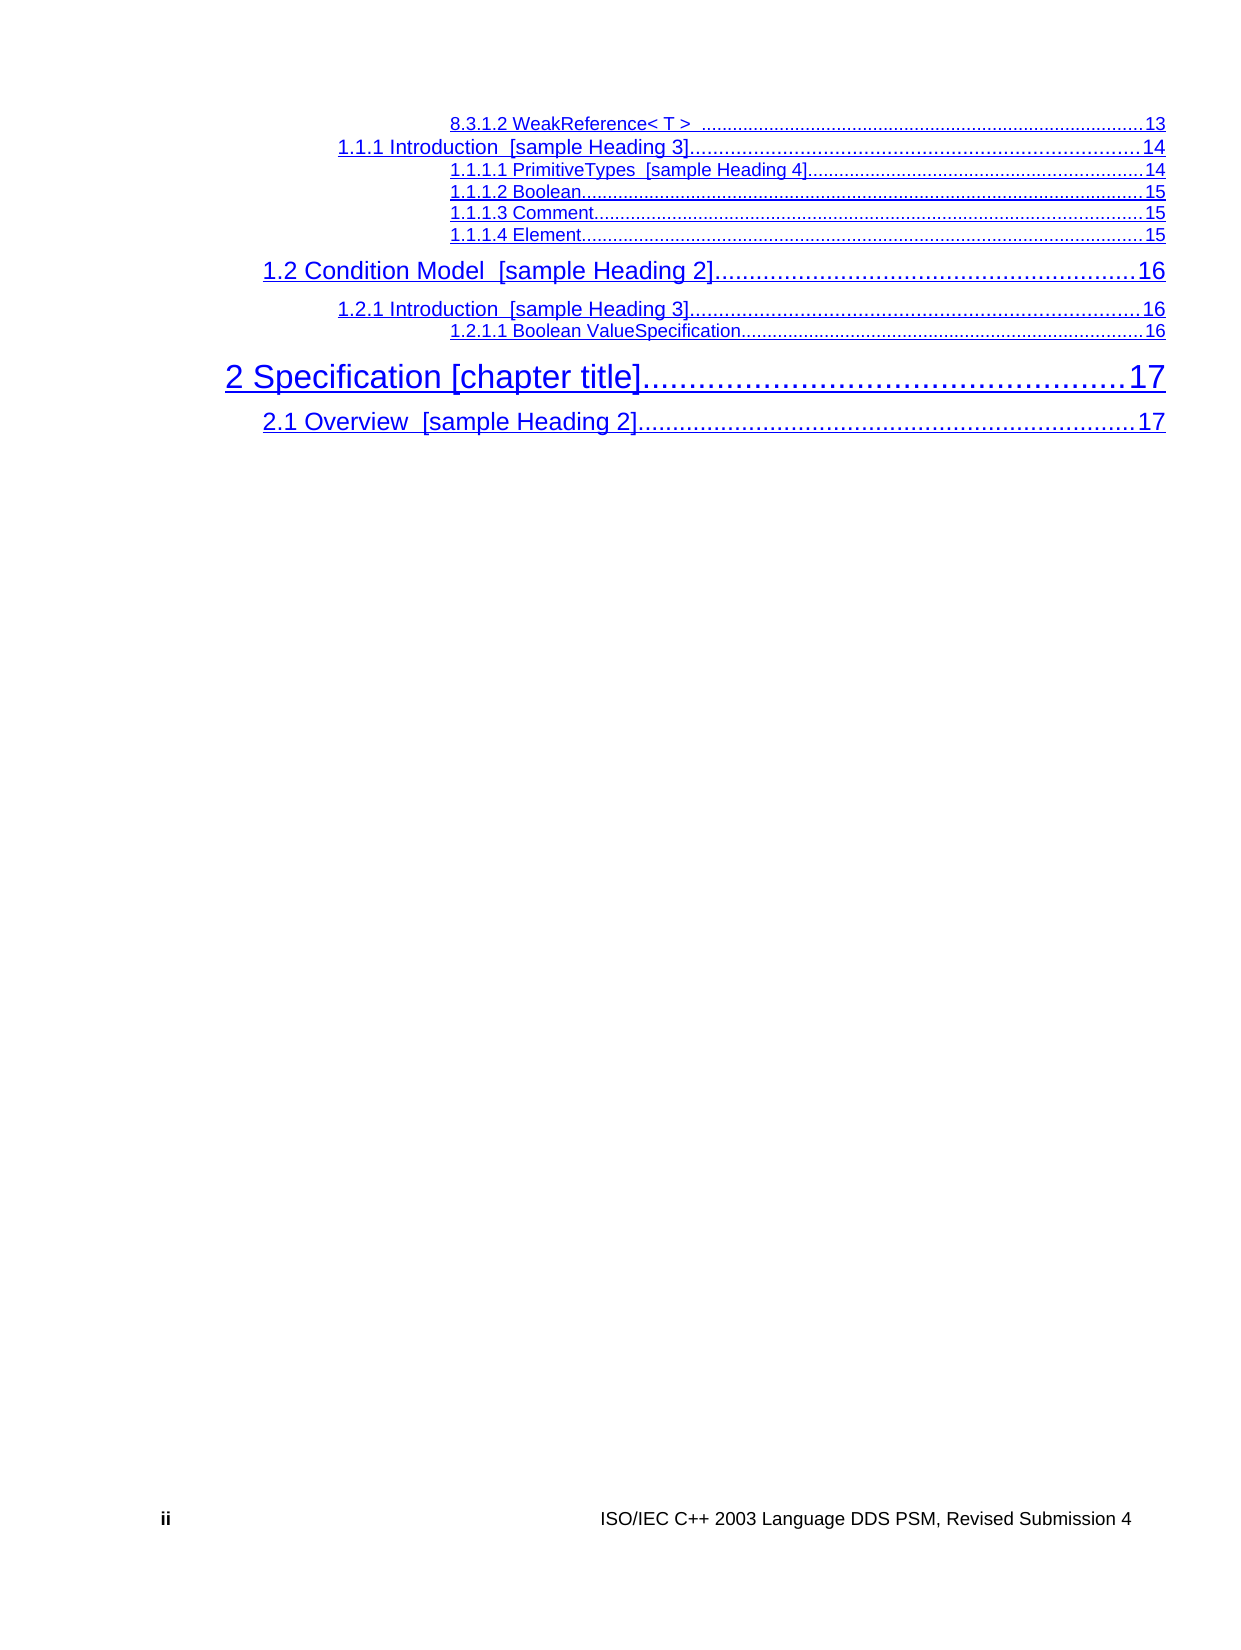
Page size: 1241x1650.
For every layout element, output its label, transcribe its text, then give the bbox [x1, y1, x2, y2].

subtitle 1.1.1.3 Comment 15 [450, 202, 1166, 221]
subtitle 1.2.1 Introduction [sample Heading 3] 16 [337, 295, 1166, 317]
subtitle 1.1.1.1 PrimitiveTypes [sample Heading 4] 14 [450, 159, 1166, 178]
subtitle 1.1.1.2 Boolean 15 [450, 181, 1166, 199]
subtitle 1.2 Condition Model [sample Heading 2] 16 [262, 256, 1166, 281]
subtitle 8.3.1.2 WeakReference< T > 13 [450, 112, 1166, 131]
subtitle 2.1 Overview [sample Heading 2] 17 [262, 406, 1166, 432]
subtitle 2 Specification [chapter title] 17 [225, 356, 1166, 391]
subtitle 1.2.1.1 Boolean ValueSpecification 16 [450, 320, 1166, 339]
subtitle 1.1.1 Introduction [sample Heading 3] 14 [337, 134, 1166, 156]
subtitle 1.1.1.4 Element 15 [450, 224, 1166, 243]
